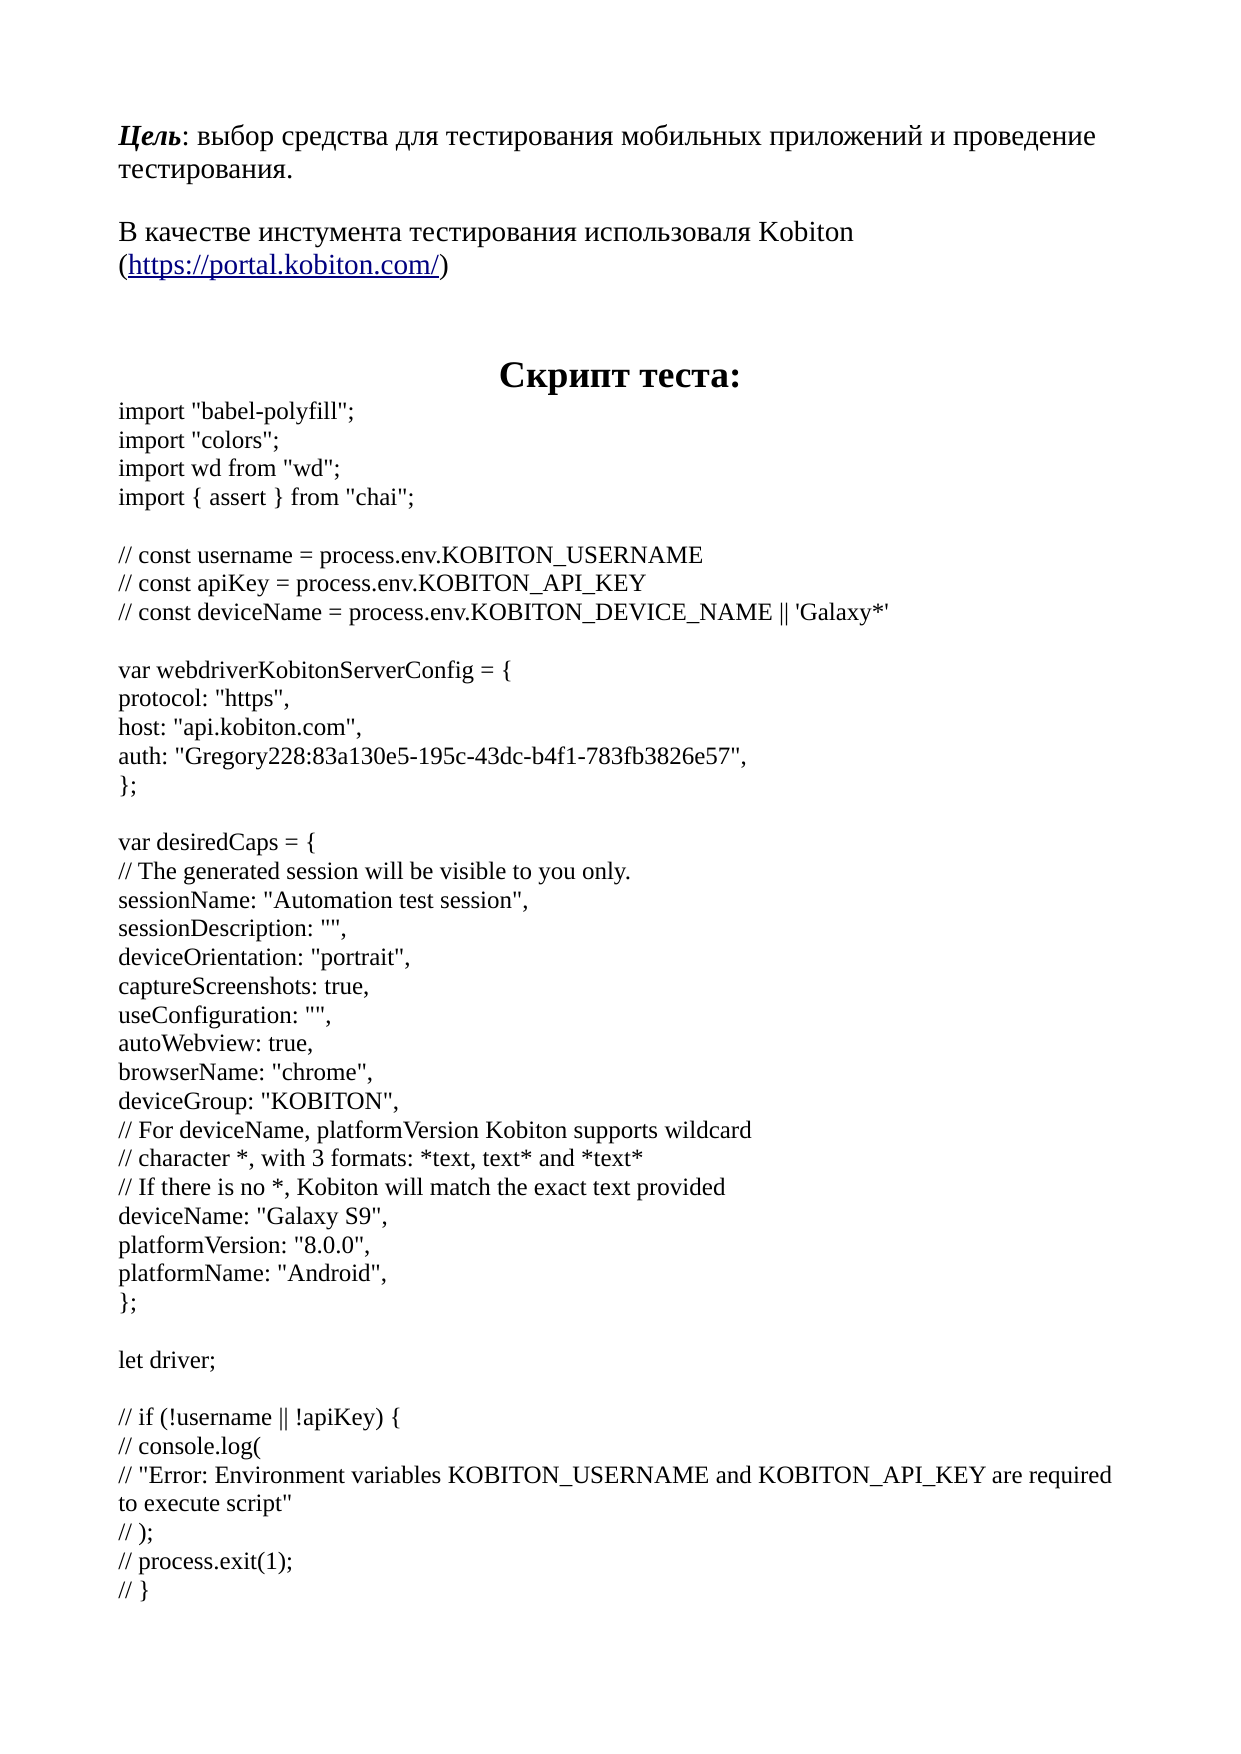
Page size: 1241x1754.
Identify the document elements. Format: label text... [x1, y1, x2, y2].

text // For deviceName, platformVersion Kobiton supports wildcard [118, 1115, 1122, 1143]
text useConfiguration: "", [118, 1000, 1122, 1028]
text В качестве инстумента тестирования использоваля Kobiton (https://portal.kobiton.com/) [118, 214, 1122, 281]
text Скрипт теста: [118, 353, 1122, 396]
text // character *, with 3 formats: *text, text* and *text* [118, 1143, 1122, 1172]
text import "babel-polyfill"; [118, 396, 1122, 425]
text import { assert } from "chai"; [118, 482, 1122, 511]
text }; [118, 770, 1122, 798]
text // if (!username || !apiKey) { [118, 1402, 1122, 1431]
text platformVersion: "8.0.0", [118, 1230, 1122, 1258]
text import "colors"; [118, 425, 1122, 453]
text deviceOrientation: "portrait", [118, 942, 1122, 971]
text // const apiKey = process.env.KOBITON_API_KEY [118, 568, 1122, 597]
text captureScreenshots: true, [118, 971, 1122, 1000]
text protocol: "https", [118, 683, 1122, 712]
text deviceName: "Galaxy S9", [118, 1201, 1122, 1230]
text // const deviceName = process.env.KOBITON_DEVICE_NAME || 'Galaxy*' [118, 597, 1122, 626]
text // ); [118, 1517, 1122, 1546]
text // "Error: Environment variables KOBITON_USERNAME and KOBITON_API_KEY are required to execute script" [118, 1460, 1122, 1517]
text // console.log( [118, 1431, 1122, 1460]
text let driver; [118, 1345, 1122, 1373]
text // } [118, 1575, 1122, 1603]
text var webdriverKobitonServerConfig = { [118, 655, 1122, 683]
text var desiredCaps = { [118, 827, 1122, 856]
text // const username = process.env.KOBITON_USERNAME [118, 540, 1122, 568]
text autoWebview: true, [118, 1028, 1122, 1057]
text // If there is no *, Kobiton will match the exact text provided [118, 1172, 1122, 1201]
text sessionDescription: "", [118, 913, 1122, 942]
text // The generated session will be visible to you only. [118, 856, 1122, 885]
text sessionName: "Automation test session", [118, 885, 1122, 913]
text import wd from "wd"; [118, 453, 1122, 482]
text host: "api.kobiton.com", [118, 712, 1122, 741]
text browserName: "chrome", [118, 1057, 1122, 1086]
text // process.exit(1); [118, 1546, 1122, 1575]
text Цель: выбор средства для тестирования мобильных приложений и проведение тестирования. [118, 118, 1122, 185]
text auth: "Gregory228:83a130e5-195c-43dc-b4f1-783fb3826e57", [118, 741, 1122, 770]
text platformName: "Android", [118, 1258, 1122, 1287]
text }; [118, 1287, 1122, 1316]
text deviceGroup: "KOBITON", [118, 1086, 1122, 1115]
